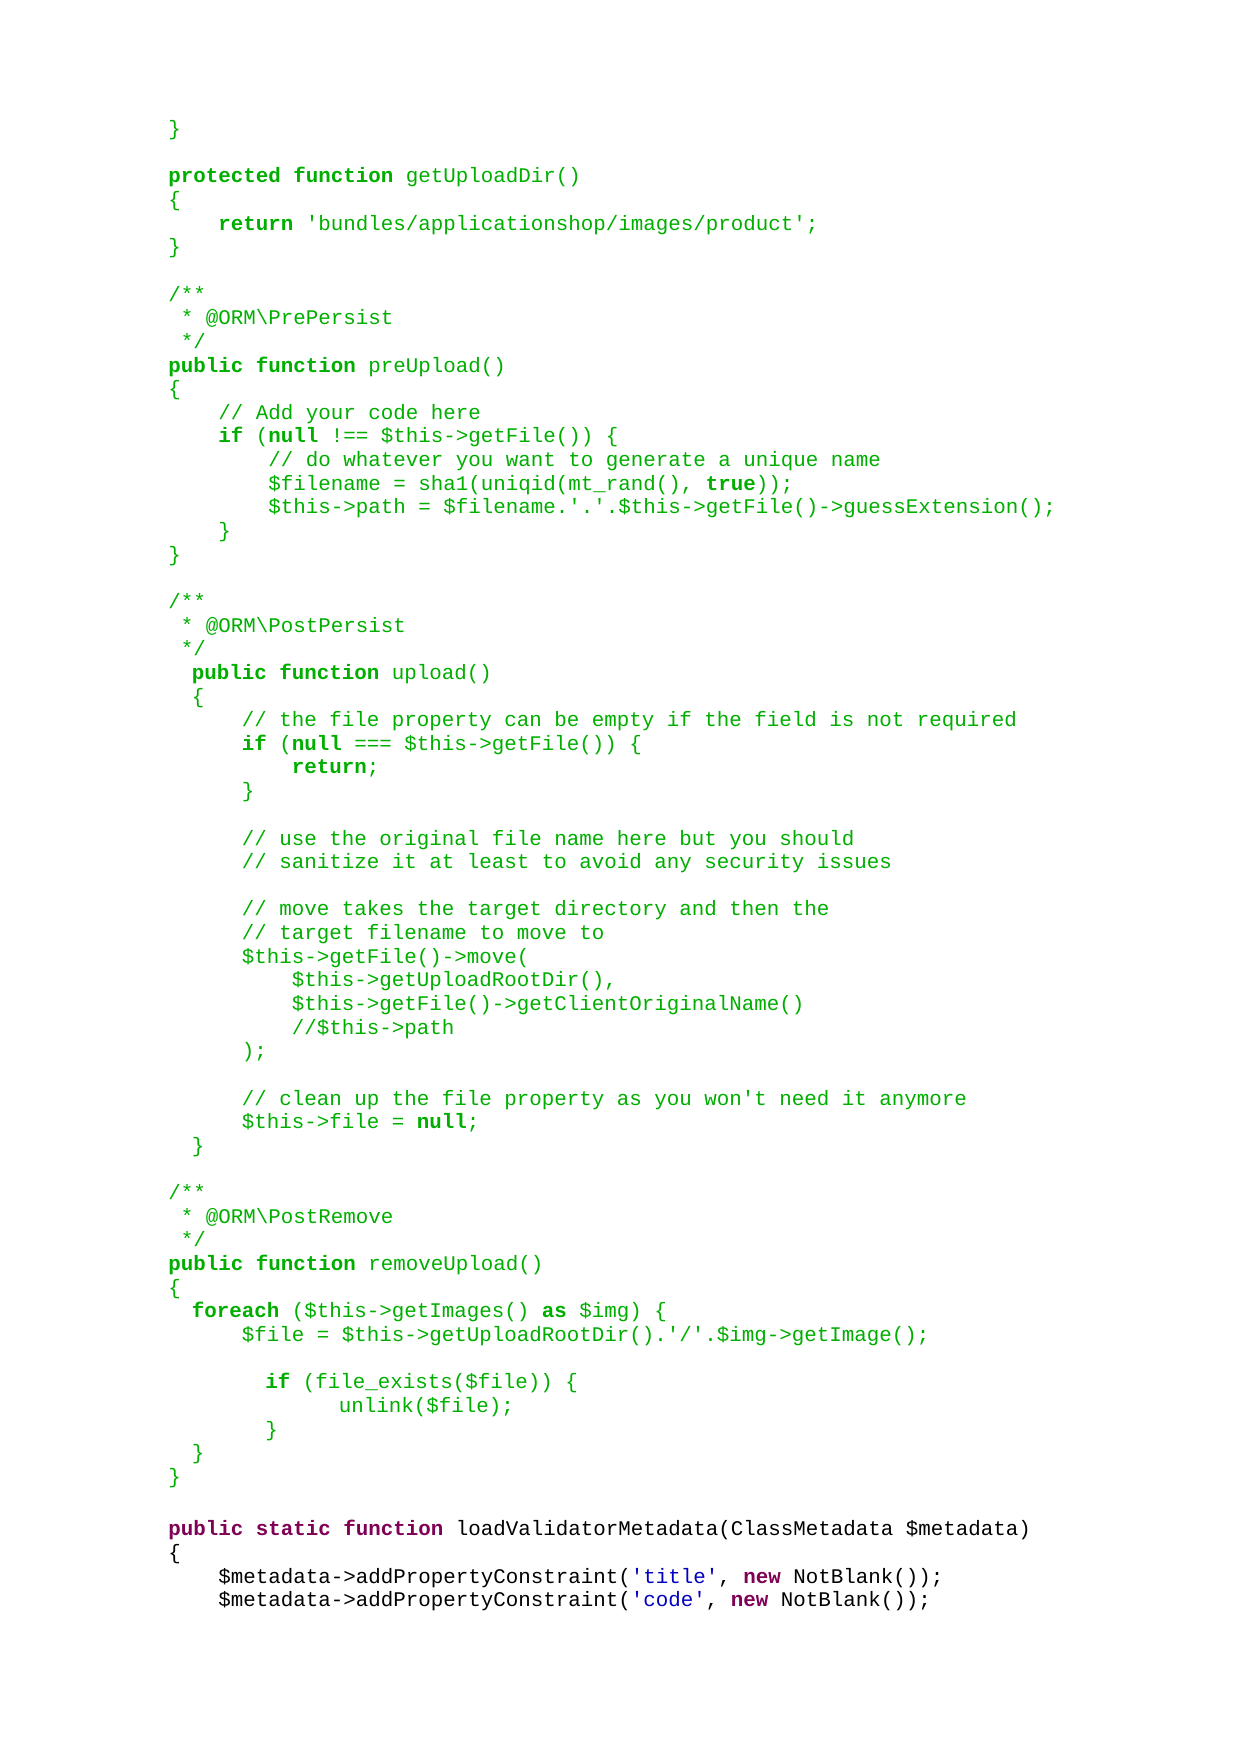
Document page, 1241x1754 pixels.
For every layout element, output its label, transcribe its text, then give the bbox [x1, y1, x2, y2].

text public function removeUpload() [118, 1253, 1122, 1277]
text // target filename to move to [118, 922, 1122, 946]
text { [118, 189, 1122, 213]
text { [118, 1542, 1122, 1566]
text protected function getUploadDir() [118, 165, 1122, 189]
text * @ORM\PrePersist [118, 307, 1122, 331]
text } [118, 780, 1122, 804]
text /** [118, 1182, 1122, 1206]
text if (null !== $this->getFile()) { [118, 426, 1122, 449]
text { [118, 1277, 1122, 1300]
text } [118, 1135, 1122, 1158]
text public function preUpload() [118, 354, 1122, 378]
text //$this->path [118, 1017, 1122, 1040]
text $this->file = null; [118, 1111, 1122, 1135]
text { [118, 686, 1122, 709]
text $metadata->addPropertyConstraint('code', new NotBlank()); [118, 1589, 1122, 1613]
text unlink($file); [118, 1395, 1122, 1419]
text // Add your code here [118, 402, 1122, 426]
text $file = $this->getUploadRootDir().'/'.$img->getImage(); [118, 1324, 1122, 1348]
text */ [118, 638, 1122, 662]
text // do whatever you want to generate a unique name [118, 449, 1122, 473]
text if (file_exists($file)) { [118, 1371, 1122, 1395]
text * @ORM\PostPersist [118, 615, 1122, 638]
text * @ORM\PostRemove [118, 1206, 1122, 1229]
text */ [118, 1229, 1122, 1253]
text $this->getFile()->getClientOriginalName() [118, 993, 1122, 1017]
text $metadata->addPropertyConstraint('title', new NotBlank()); [118, 1566, 1122, 1589]
text } [118, 1419, 1122, 1442]
text ); [118, 1040, 1122, 1064]
text } [118, 1442, 1122, 1466]
text } [118, 1466, 1122, 1489]
text /** [118, 284, 1122, 307]
text } [118, 118, 1122, 142]
text // move takes the target directory and then the [118, 898, 1122, 922]
text $this->path = $filename.'.'.$this->getFile()->guessExtension(); [118, 496, 1122, 520]
text // clean up the file property as you won't need it anymore [118, 1088, 1122, 1111]
text return; [118, 757, 1122, 780]
text $filename = sha1(uniqid(mt_rand(), true)); [118, 473, 1122, 496]
text public static function loadValidatorMetadata(ClassMetadata $metadata) [118, 1518, 1122, 1542]
text /** [118, 591, 1122, 615]
text } [118, 544, 1122, 567]
text return 'bundles/applicationshop/images/product'; [118, 213, 1122, 236]
text $this->getUploadRootDir(), [118, 969, 1122, 993]
text } [118, 520, 1122, 544]
text if (null === $this->getFile()) { [118, 733, 1122, 757]
text $this->getFile()->move( [118, 946, 1122, 969]
text // use the original file name here but you should [118, 827, 1122, 851]
text public function upload() [118, 662, 1122, 686]
text } [118, 236, 1122, 260]
text { [118, 378, 1122, 402]
text foreach ($this->getImages() as $img) { [118, 1300, 1122, 1324]
text // sanitize it at least to avoid any security issues [118, 851, 1122, 875]
text */ [118, 331, 1122, 354]
text // the file property can be empty if the field is not required [118, 709, 1122, 733]
